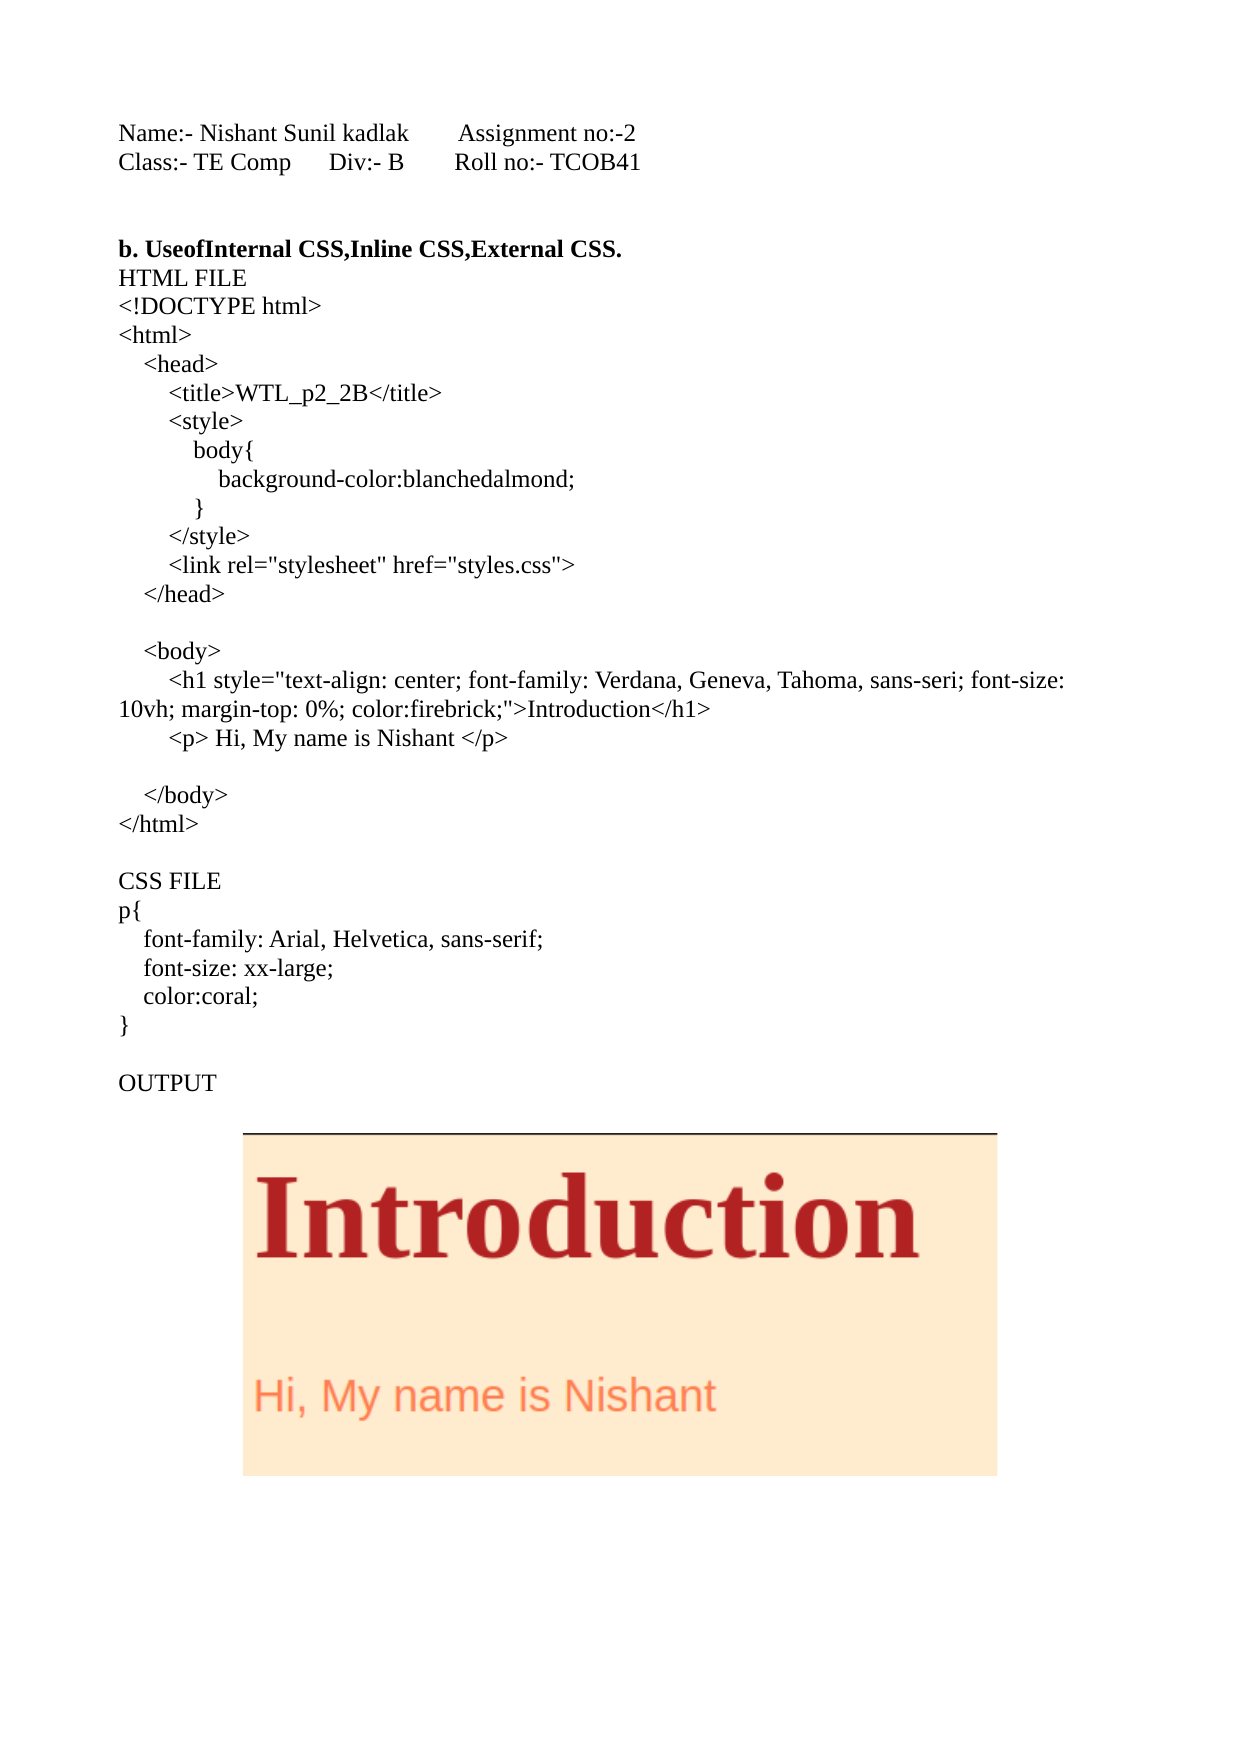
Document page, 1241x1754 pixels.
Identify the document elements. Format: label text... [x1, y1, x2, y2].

text color:coral; [118, 981, 1122, 1010]
text } [118, 1010, 1122, 1039]
text <p> Hi, My name is Nishant </p> [118, 723, 1122, 751]
text <h1 style="text-align: center; font-family: Verdana, Geneva, Tahoma, sans-seri; font-size: 10vh; margin-top: 0%; color:firebrick;">Introduction</h1> [118, 665, 1122, 723]
text </html> [118, 809, 1122, 838]
text p{ [118, 895, 1122, 924]
text font-family: Arial, Helvetica, sans-serif; [118, 924, 1122, 953]
text } [118, 493, 1122, 521]
picture [242, 1133, 998, 1476]
text <link rel="stylesheet" href="styles.css"> [118, 550, 1122, 579]
text OUTPUT [118, 1068, 1122, 1096]
text <html> [118, 320, 1122, 349]
text <style> [118, 406, 1122, 435]
text HTML FILE [118, 263, 1122, 291]
text CSS FILE [118, 866, 1122, 895]
text <body> [118, 636, 1122, 665]
text <title>WTL_p2_2B</title> [118, 378, 1122, 406]
text </style> [118, 521, 1122, 550]
text </head> [118, 579, 1122, 608]
text background-color:blanchedalmond; [118, 464, 1122, 493]
text </body> [118, 780, 1122, 809]
text body{ [118, 435, 1122, 464]
text <head> [118, 349, 1122, 378]
text <!DOCTYPE html> [118, 291, 1122, 320]
text b. UseofInternal CSS,Inline CSS,External CSS. [118, 234, 1122, 263]
text font-size: xx-large; [118, 953, 1122, 981]
